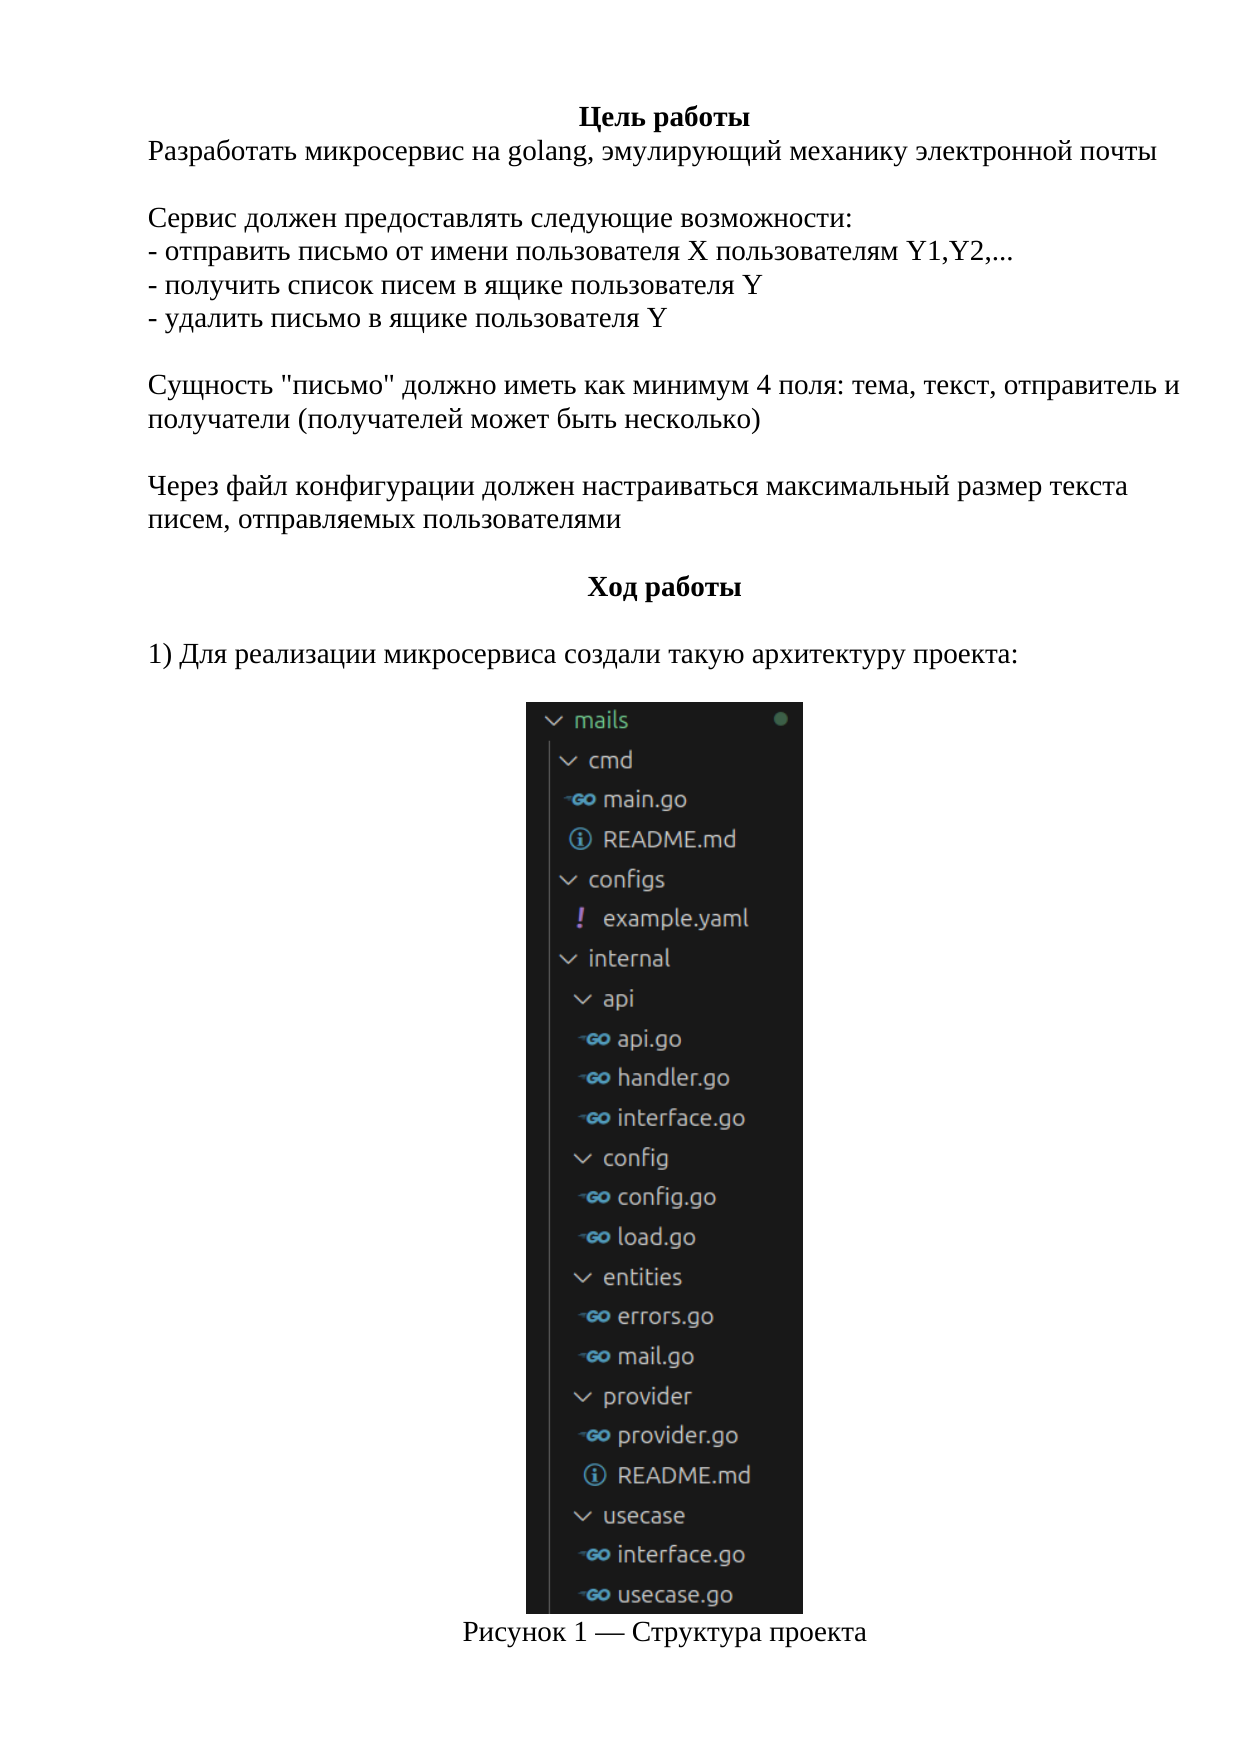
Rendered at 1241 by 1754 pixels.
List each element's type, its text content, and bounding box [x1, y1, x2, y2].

text Сервис должен предоставлять следующие возможности: [148, 200, 1181, 233]
text - получить список писем в ящике пользователя Y [148, 267, 1181, 300]
text 1) Для реализации микросервиса создали такую архитектуру проекта: [148, 636, 1181, 669]
text Ход работы [148, 569, 1181, 602]
text Разработать микросервис на golang, эмулирующий механику электронной почты [148, 133, 1181, 166]
text - отправить письмо от имени пользователя X пользователям Y1,Y2,... [148, 233, 1181, 267]
picture [526, 702, 803, 1614]
text Через файл конфигурации должен настраиваться максимальный размер текста писем, отправляемых пользователями [148, 468, 1181, 535]
text Сущность "письмо" должно иметь как минимум 4 поля: тема, текст, отправитель и получатели (получателей может быть несколько) [148, 367, 1181, 434]
text Рисунок 1 — Структура проекта [148, 703, 1181, 1647]
text Цель работы [148, 99, 1181, 133]
text - удалить письмо в ящике пользователя Y [148, 300, 1181, 334]
